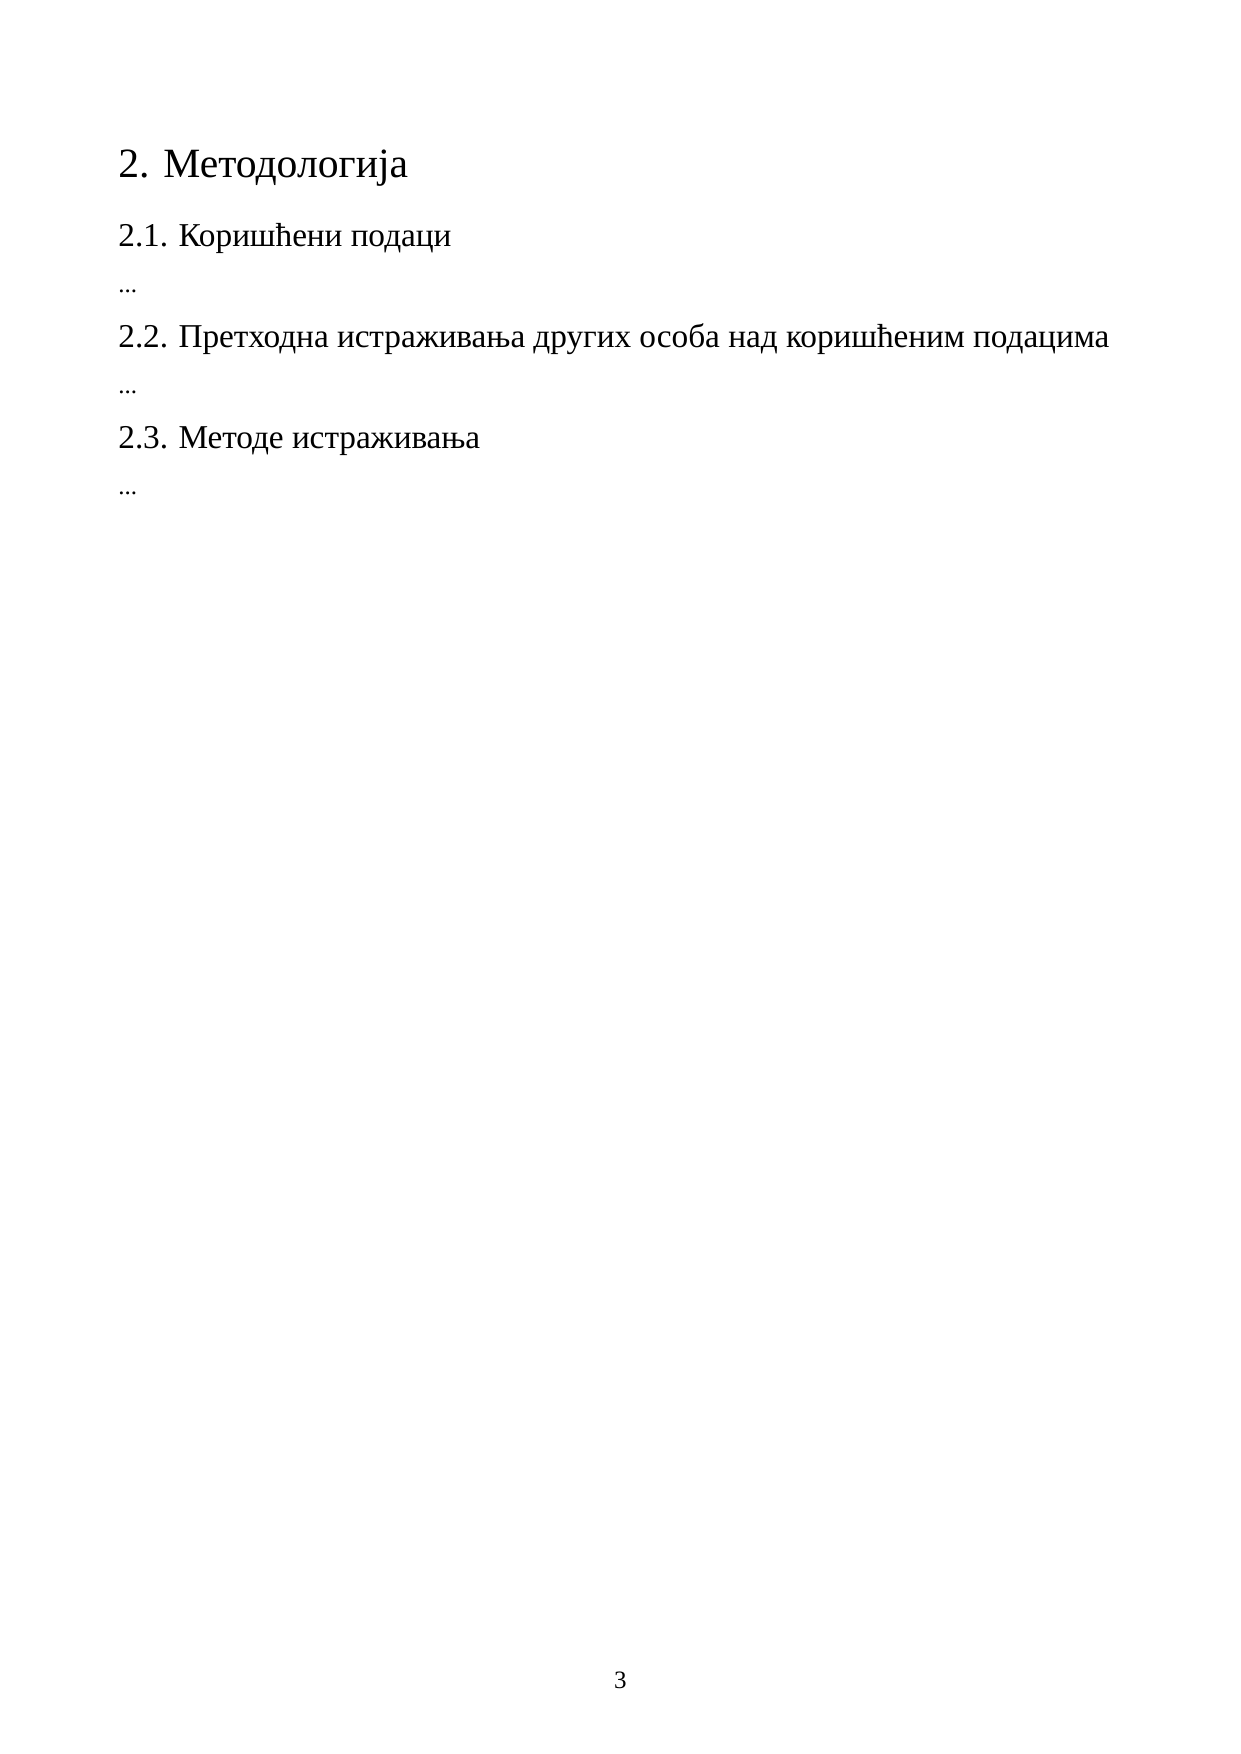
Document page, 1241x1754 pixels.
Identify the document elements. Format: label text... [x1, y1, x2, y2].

subtitle Методологија [118, 139, 1122, 187]
subtitle Методе истраживања [118, 418, 1122, 456]
subtitle Претходна истраживања других особа над коришћеним подацима [118, 316, 1122, 355]
text ... [118, 471, 1122, 500]
subtitle Коришћени подаци [118, 215, 1122, 253]
text ... [118, 269, 1122, 298]
text ... [118, 370, 1122, 399]
